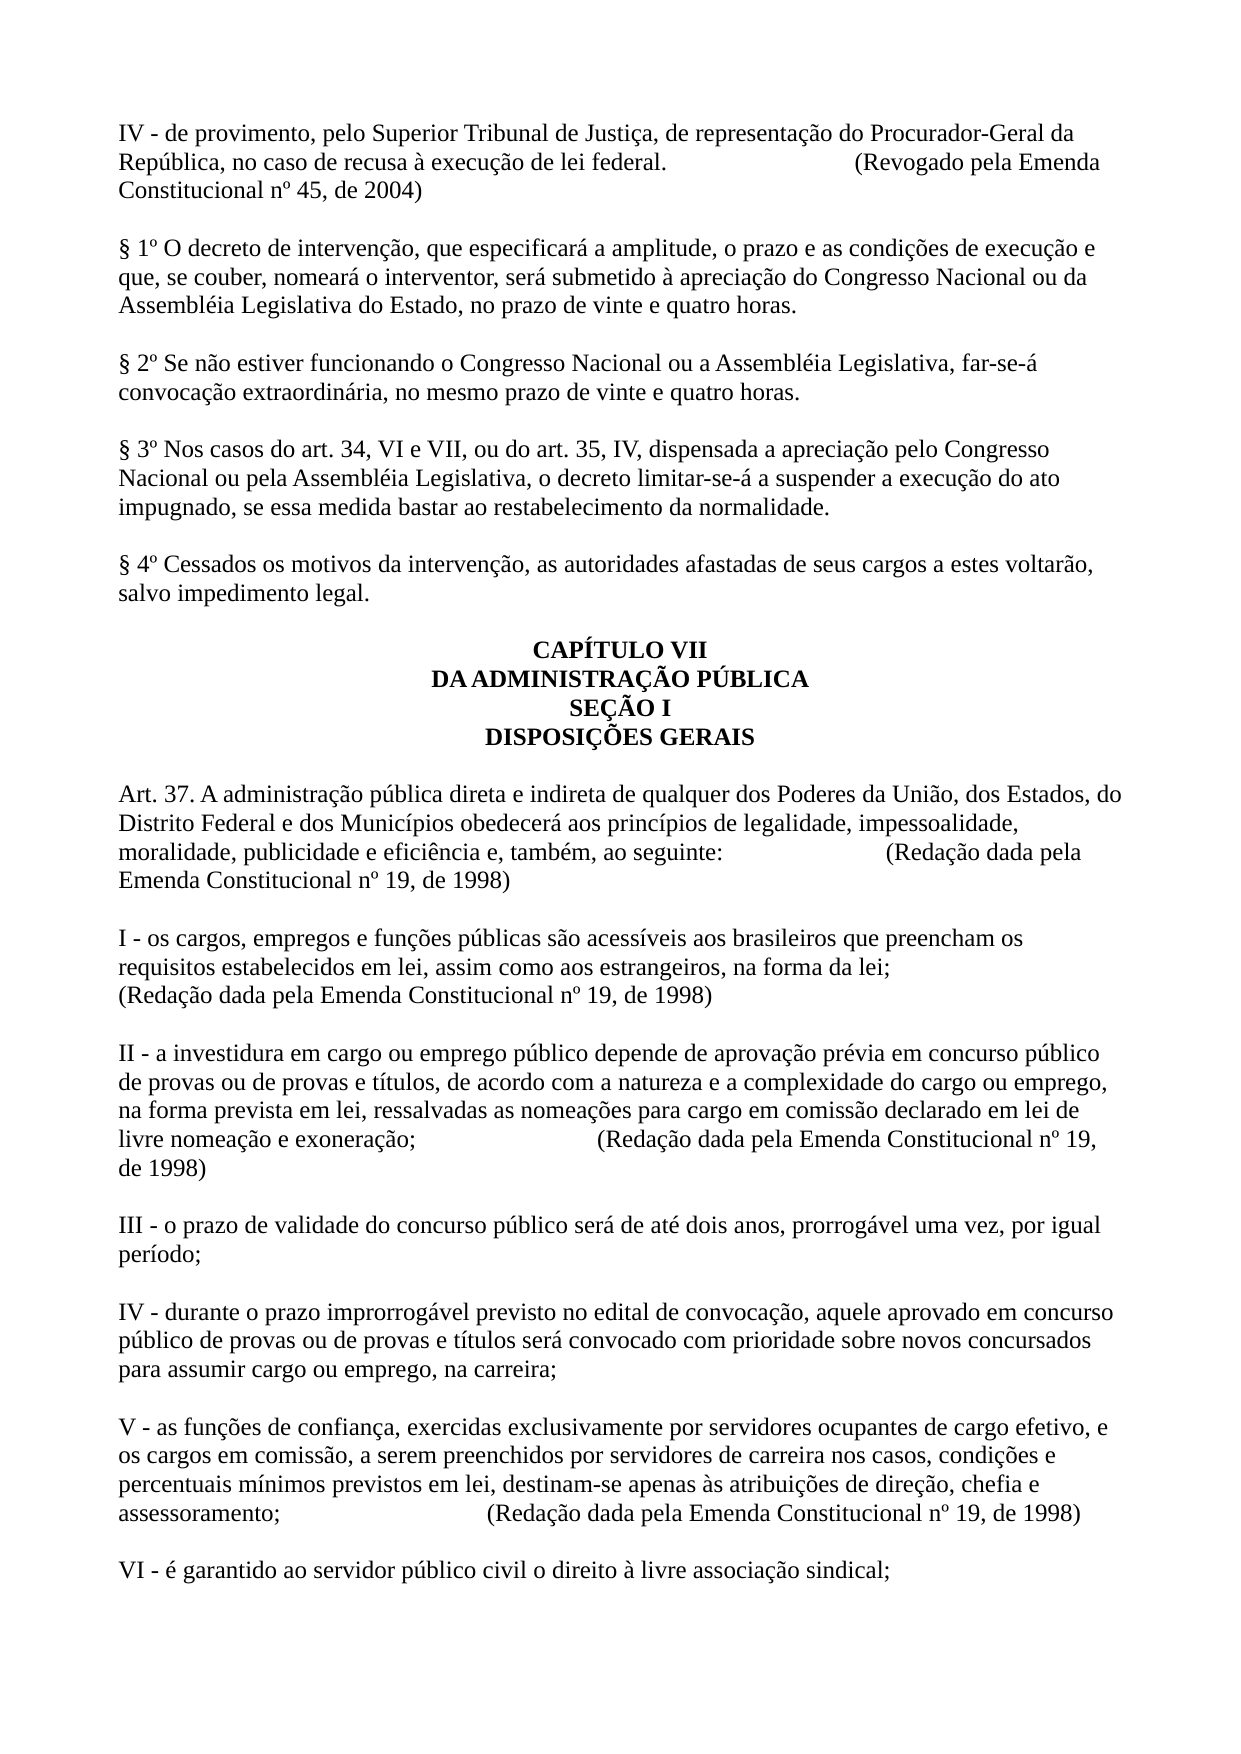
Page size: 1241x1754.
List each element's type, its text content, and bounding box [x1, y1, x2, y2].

text III - o prazo de validade do concurso público será de até dois anos, prorrogável uma vez, por igual período; [118, 1211, 1122, 1268]
text VI - é garantido ao servidor público civil o direito à livre associação sindical; [118, 1556, 1122, 1584]
text CAPÍTULO VII [118, 636, 1122, 664]
text V - as funções de confiança, exercidas exclusivamente por servidores ocupantes de cargo efetivo, e os cargos em comissão, a serem preenchidos por servidores de carreira nos casos, condições e percentuais mínimos previstos em lei, destinam-se apenas às atribuições de direção, chefia e assessoramento; (Redação dada pela Emenda Constitucional nº 19, de 1998) [118, 1412, 1122, 1527]
text SEÇÃO I [118, 693, 1122, 722]
text Art. 37. A administração pública direta e indireta de qualquer dos Poderes da União, dos Estados, do Distrito Federal e dos Municípios obedecerá aos princípios de legalidade, impessoalidade, moralidade, publicidade e eficiência e, também, ao seguinte: (Redação dada pela Emenda Constitucional nº 19, de 1998) [118, 779, 1122, 894]
text § 2º Se não estiver funcionando o Congresso Nacional ou a Assembléia Legislativa, far-se-á convocação extraordinária, no mesmo prazo de vinte e quatro horas. [118, 348, 1122, 406]
text § 3º Nos casos do art. 34, VI e VII, ou do art. 35, IV, dispensada a apreciação pelo Congresso Nacional ou pela Assembléia Legislativa, o decreto limitar-se-á a suspender a execução do ato impugnado, se essa medida bastar ao restabelecimento da normalidade. [118, 434, 1122, 521]
text IV - durante o prazo improrrogável previsto no edital de convocação, aquele aprovado em concurso público de provas ou de provas e títulos será convocado com prioridade sobre novos concursados para assumir cargo ou emprego, na carreira; [118, 1297, 1122, 1383]
text DA ADMINISTRAÇÃO PÚBLICA [118, 664, 1122, 693]
text II - a investidura em cargo ou emprego público depende de aprovação prévia em concurso público de provas ou de provas e títulos, de acordo com a natureza e a complexidade do cargo ou emprego, na forma prevista em lei, ressalvadas as nomeações para cargo em comissão declarado em lei de livre nomeação e exoneração; (Redação dada pela Emenda Constitucional nº 19, de 1998) [118, 1038, 1122, 1182]
text DISPOSIÇÕES GERAIS [118, 722, 1122, 751]
text § 4º Cessados os motivos da intervenção, as autoridades afastadas de seus cargos a estes voltarão, salvo impedimento legal. [118, 549, 1122, 607]
text I - os cargos, empregos e funções públicas são acessíveis aos brasileiros que preencham os requisitos estabelecidos em lei, assim como aos estrangeiros, na forma da lei; (Redação dada pela Emenda Constitucional nº 19, de 1998) [118, 923, 1122, 1009]
text IV - de provimento, pelo Superior Tribunal de Justiça, de representação do Procurador-Geral da República, no caso de recusa à execução de lei federal. (Revogado pela Emenda Constitucional nº 45, de 2004) [118, 118, 1122, 204]
text § 1º O decreto de intervenção, que especificará a amplitude, o prazo e as condições de execução e que, se couber, nomeará o interventor, será submetido à apreciação do Congresso Nacional ou da Assembléia Legislativa do Estado, no prazo de vinte e quatro horas. [118, 233, 1122, 319]
